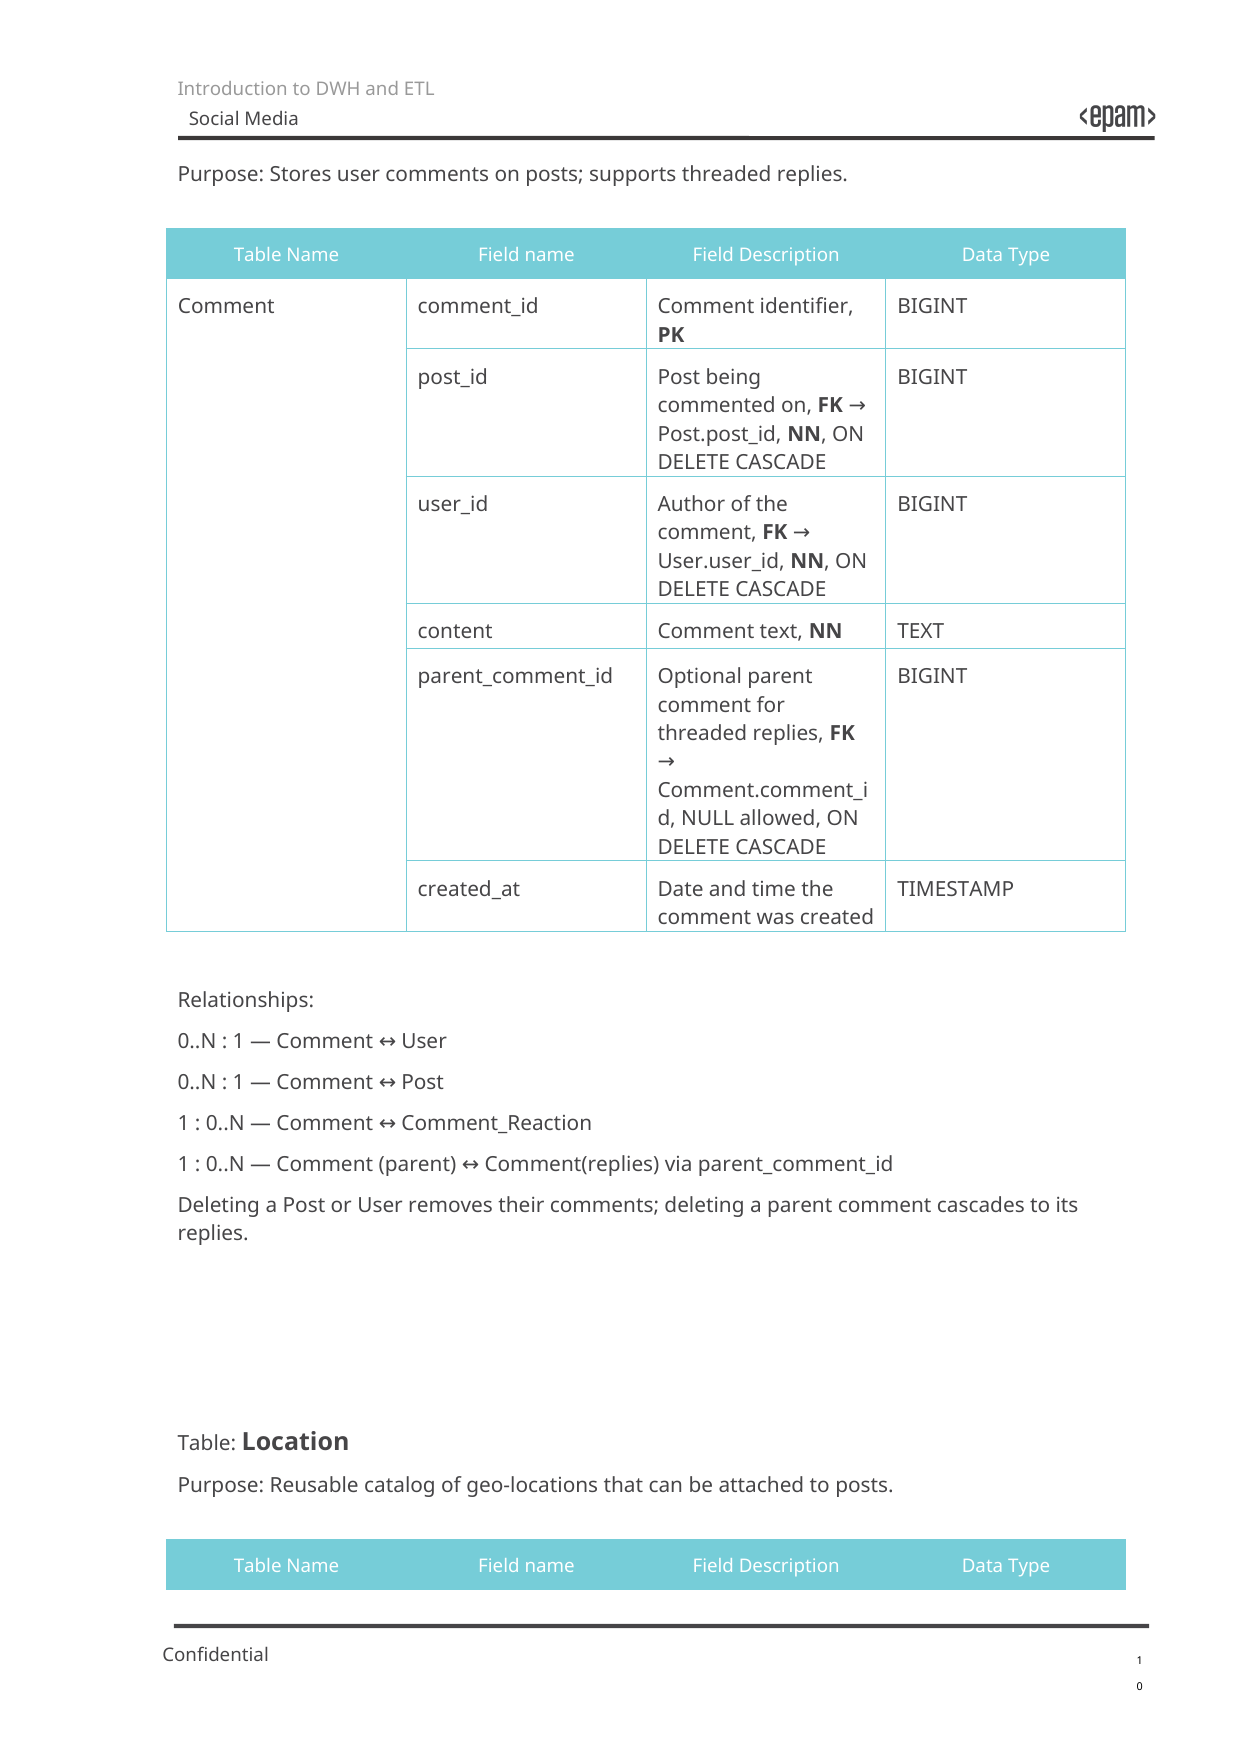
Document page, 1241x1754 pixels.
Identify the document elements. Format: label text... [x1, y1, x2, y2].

table_cell post_id [407, 349, 646, 476]
text 1 : 0..N — Comment ↔ Comment_Reaction [177, 1108, 1152, 1137]
table_header Data Type [886, 1540, 1125, 1589]
table_cell Comment text, NN [647, 604, 885, 648]
table_cell content [407, 604, 646, 648]
table_cell TIMESTAMP [886, 861, 1125, 931]
table_cell BIGINT [886, 349, 1125, 476]
table_header Table Name [167, 229, 406, 278]
table_cell user_id [407, 477, 646, 603]
table_cell Date and time the comment was created [647, 861, 885, 931]
table_header Field Description [647, 229, 885, 278]
table_cell parent_comment_id [407, 649, 646, 860]
text Relationships: [177, 985, 1152, 1014]
text Purpose: Reusable catalog of geo-locations that can be attached to posts. [177, 1470, 1152, 1498]
table_header Data Type [886, 229, 1125, 278]
table_cell TEXT [886, 604, 1125, 648]
table_header Field name [407, 229, 646, 278]
table_header Table Name [167, 1540, 406, 1589]
table_header Field Description [647, 1540, 885, 1589]
text 1 : 0..N — Comment (parent) ↔ Comment(replies) via parent_comment_id [177, 1149, 1152, 1177]
table_cell BIGINT [886, 649, 1125, 860]
table_cell Post being commented on, FK → Post.post_id, NN, ON DELETE CASCADE [647, 349, 885, 476]
table_cell Comment identifier, PK [647, 279, 885, 348]
table_cell comment_id [407, 279, 646, 348]
text 0..N : 1 — Comment ↔ Post [177, 1067, 1152, 1096]
table_header Field name [407, 1540, 646, 1589]
table_cell created_at [407, 861, 646, 931]
table_cell Optional parent comment for threaded replies, FK → Comment.comment_id, NULL allowed, ON DELETE CASCADE [647, 649, 885, 860]
text Deleting a Post or User removes their comments; deleting a parent comment cascades to its replies. [177, 1190, 1152, 1247]
text Purpose: Stores user comments on posts; supports threaded replies. [177, 159, 1152, 187]
text Table: Location [177, 1423, 1152, 1457]
table_cell BIGINT [886, 279, 1125, 348]
text 0..N : 1 — Comment ↔ User [177, 1026, 1152, 1055]
table_cell BIGINT [886, 477, 1125, 603]
table_cell Author of the comment, FK → User.user_id, NN, ON DELETE CASCADE [647, 477, 885, 603]
table_cell Comment [167, 279, 406, 931]
